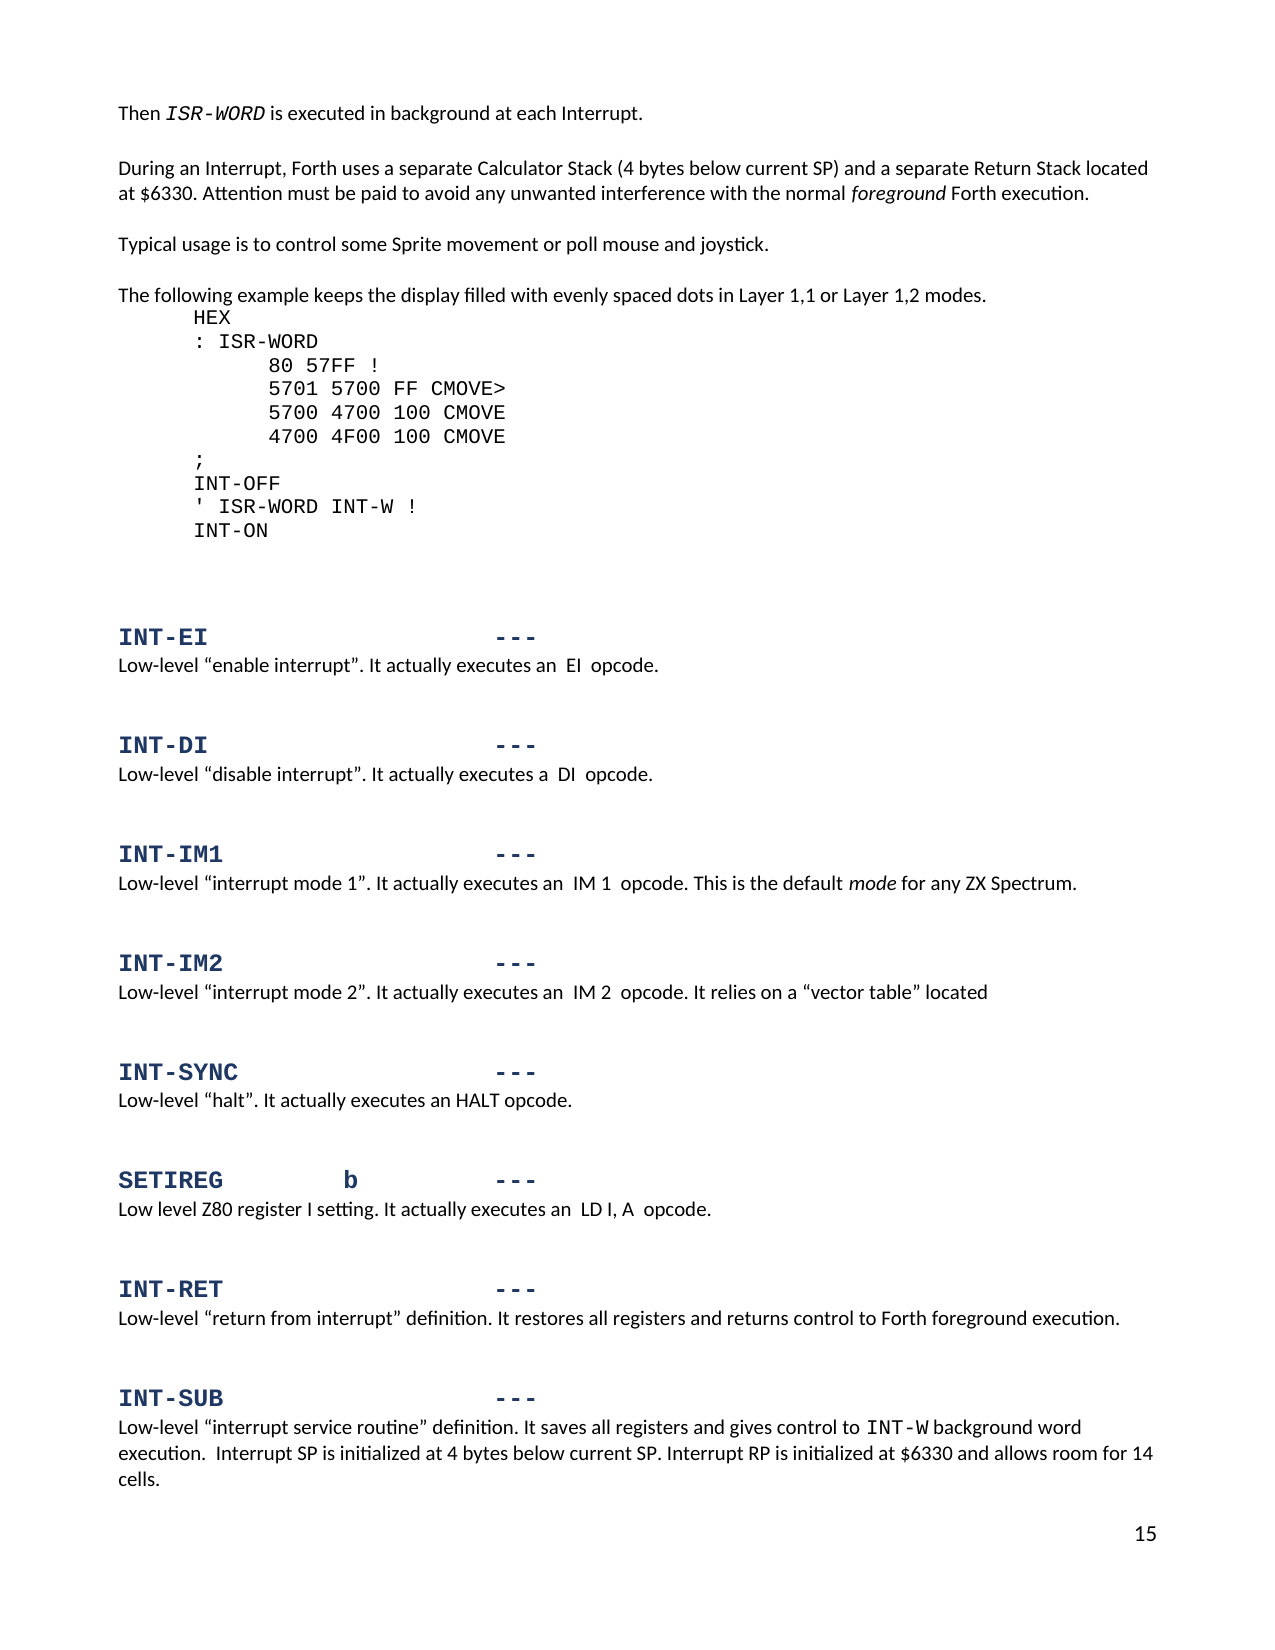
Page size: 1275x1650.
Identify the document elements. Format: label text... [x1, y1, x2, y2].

text Low-level “interrupt mode 1”. It actually executes an IM 1 opcode. This is the default mode for any ZX Spectrum. [118, 870, 1157, 896]
text Low-level “enable interrupt”. It actually executes an EI opcode. [118, 653, 1157, 678]
text Low-level “interrupt service routine” definition. It saves all registers and gives control to INT-W background word execution. Interrupt SP is initialized at 4 bytes below current SP. Interrupt RP is initialized at $6330 and allows room for 14 cells. [118, 1414, 1157, 1491]
text 5700 4700 100 CMOVE [118, 402, 1157, 426]
text Low-level “disable interrupt”. It actually executes a DI opcode. [118, 761, 1157, 787]
text Low-level “interrupt mode 2”. It actually executes an IM 2 opcode. It relies on a “vector table” located [118, 979, 1157, 1004]
subtitle INT-RET --- [118, 1277, 1157, 1305]
text HEX [118, 307, 1157, 331]
subtitle SETIREG b --- [118, 1168, 1157, 1196]
subtitle INT-DI --- [118, 733, 1157, 761]
text ; [118, 449, 1157, 473]
subtitle INT-IM2 --- [118, 951, 1157, 979]
text 80 57FF ! [118, 355, 1157, 378]
subtitle INT-SYNC --- [118, 1059, 1157, 1088]
text : ISR-WORD [118, 331, 1157, 355]
text INT-OFF [118, 473, 1157, 497]
subtitle INT-IM1 --- [118, 842, 1157, 870]
subtitle INT-EI --- [118, 624, 1157, 653]
subtitle INT-SUB --- [118, 1386, 1157, 1414]
text Typical usage is to control some Sprite movement or poll mouse and joystick. [118, 231, 1157, 257]
text The following example keeps the display filled with evenly spaced dots in Layer 1,1 or Layer 1,2 modes. [118, 282, 1157, 307]
text Low level Z80 register I setting. It actually executes an LD I, A opcode. [118, 1196, 1157, 1222]
text During an Interrupt, Forth uses a separate Calculator Stack (4 bytes below current SP) and a separate Return Stack located at $6330. Attention must be paid to avoid any unwanted interference with the normal foreground Forth execution. [118, 155, 1157, 206]
text 4700 4F00 100 CMOVE [118, 426, 1157, 449]
text Low-level “return from interrupt” definition. It restores all registers and returns control to Forth foreground execution. [118, 1305, 1157, 1331]
text ' ISR-WORD INT-W ! [118, 497, 1157, 520]
text Then ISR-WORD is executed in background at each Interrupt. [118, 100, 1157, 127]
text Low-level “halt”. It actually executes an HALT opcode. [118, 1088, 1157, 1113]
text INT-ON [118, 520, 1157, 544]
text 5701 5700 FF CMOVE> [118, 378, 1157, 402]
